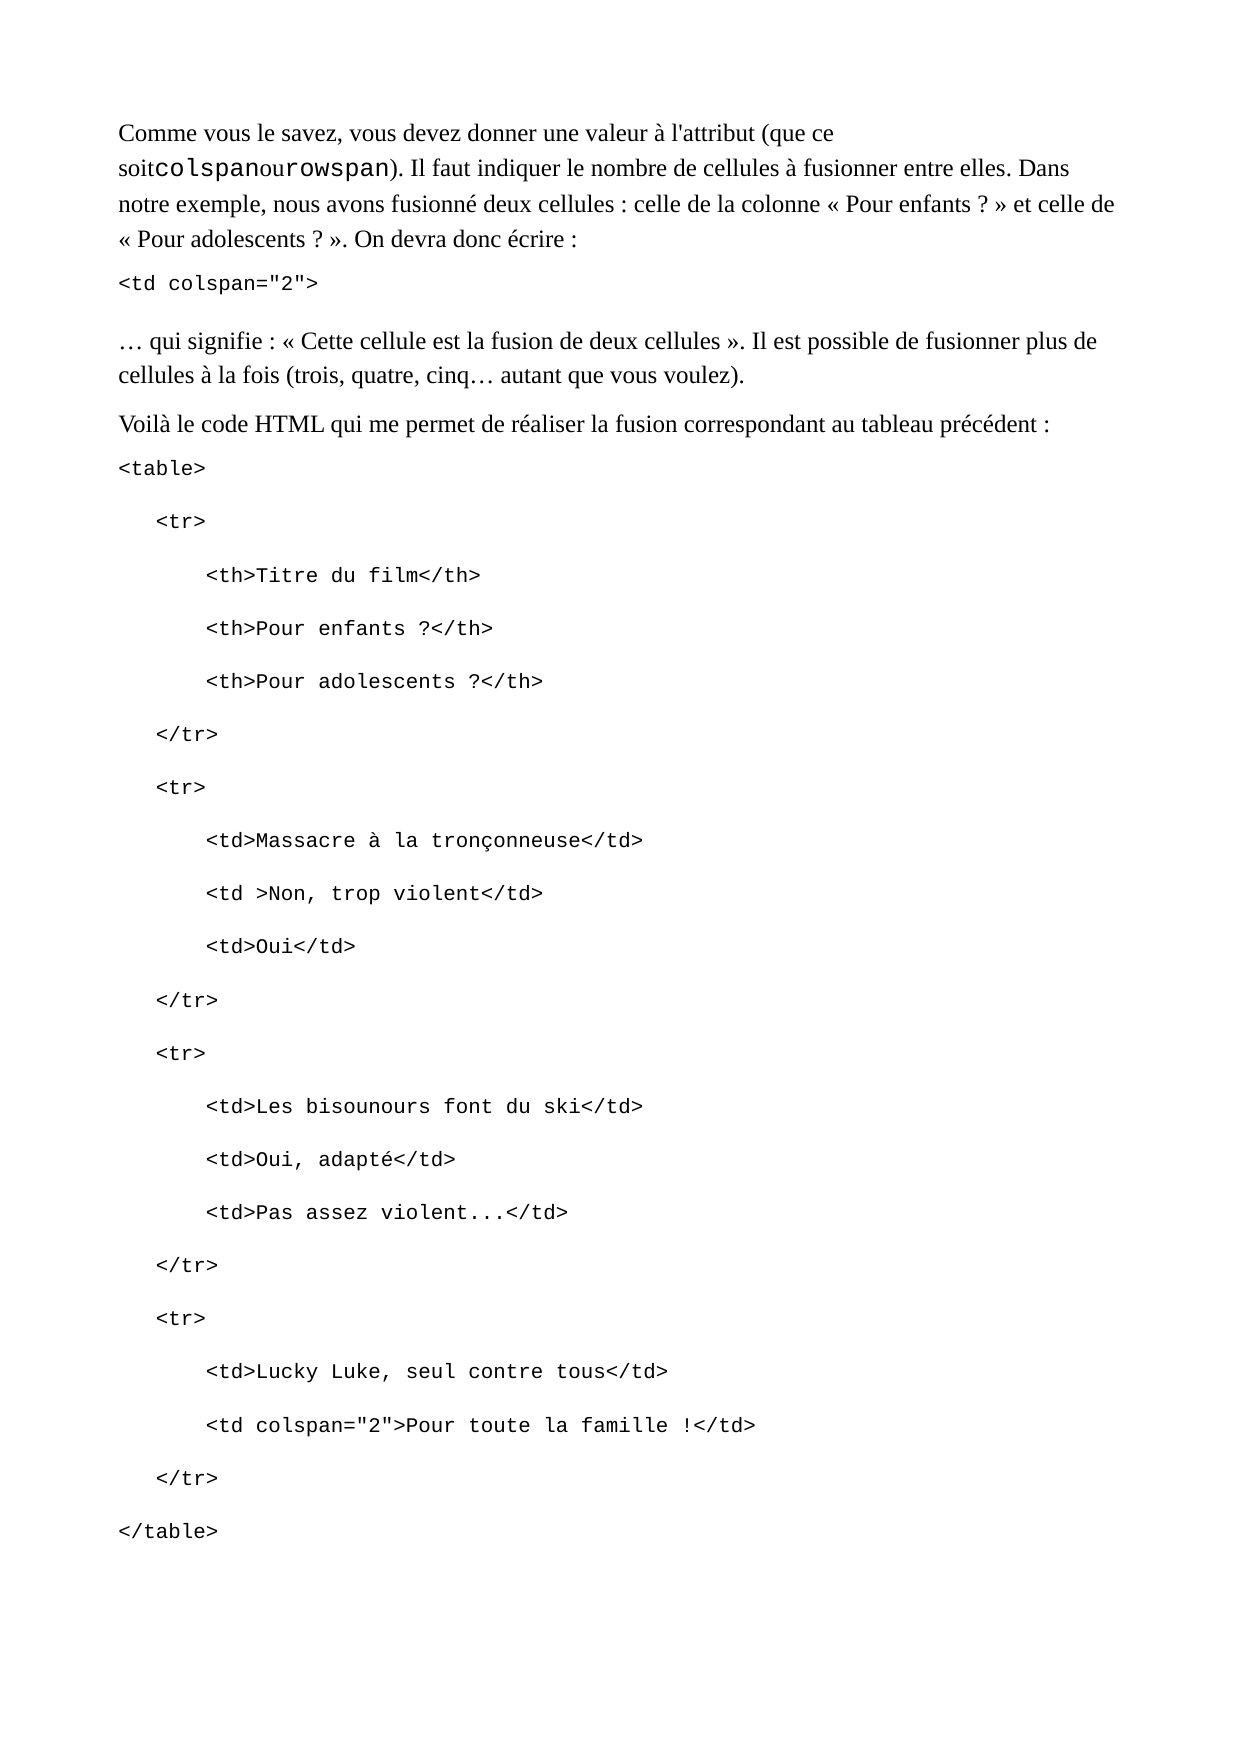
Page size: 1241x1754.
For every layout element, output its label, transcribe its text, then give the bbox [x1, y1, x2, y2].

text <th>Titre du film</th> [118, 565, 1122, 588]
text <td>Massacre à la tronçonneuse</td> [118, 830, 1122, 854]
text <th>Pour enfants ?</th> [118, 618, 1122, 641]
text <td>Oui</td> [118, 937, 1122, 960]
text </table> [118, 1521, 1122, 1544]
text <td>Pas assez violent...</td> [118, 1202, 1122, 1226]
text <td >Non, trop violent</td> [118, 883, 1122, 907]
text <td>Les bisounours font du ski</td> [118, 1096, 1122, 1119]
text <table> [118, 458, 1122, 482]
text </tr> [118, 1468, 1122, 1491]
text Comme vous le savez, vous devez donner une valeur à l'attribut (que ce soitcolspanourowspan). Il faut indiquer le nombre de cellules à fusionner entre elles. Dans notre exemple, nous avons fusionné deux cellules : celle de la colonne « Pour enfants ? » et celle de « Pour adolescents ? ». On devra donc écrire : [118, 118, 1122, 252]
text <td>Lucky Luke, seul contre tous</td> [118, 1362, 1122, 1385]
text <tr> [118, 1308, 1122, 1332]
text <tr> [118, 512, 1122, 535]
text <td>Oui, adapté</td> [118, 1149, 1122, 1173]
text </tr> [118, 1255, 1122, 1279]
text <th>Pour adolescents ?</th> [118, 671, 1122, 694]
text <td colspan="2"> [118, 273, 1122, 296]
text </tr> [118, 990, 1122, 1013]
text <td colspan="2">Pour toute la famille !</td> [118, 1415, 1122, 1438]
text Voilà le code HTML qui me permet de réaliser la fusion correspondant au tableau précédent : [118, 409, 1122, 438]
text <tr> [118, 1043, 1122, 1066]
text <tr> [118, 777, 1122, 801]
text </tr> [118, 724, 1122, 748]
text … qui signifie : « Cette cellule est la fusion de deux cellules ». Il est possible de fusionner plus de cellules à la fois (trois, quatre, cinq… autant que vous voulez). [118, 326, 1122, 389]
